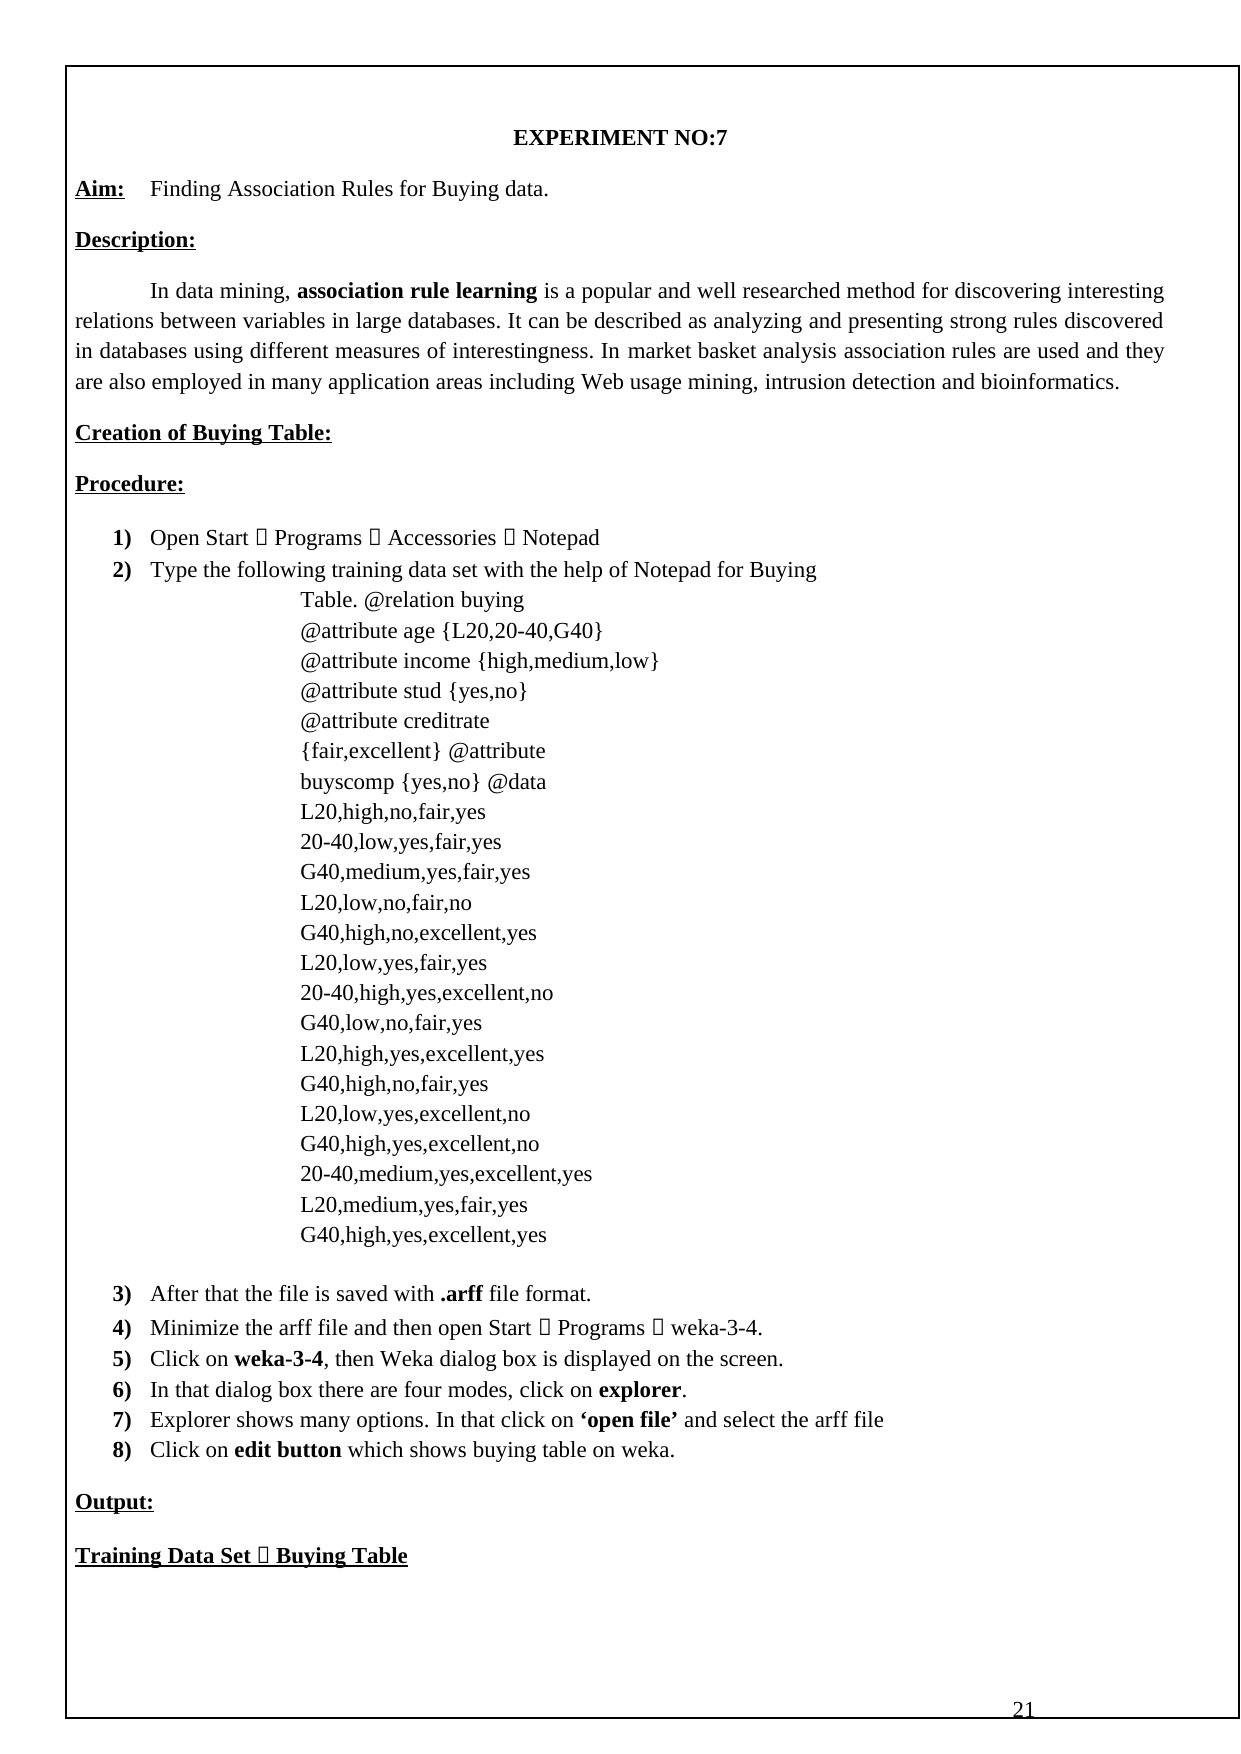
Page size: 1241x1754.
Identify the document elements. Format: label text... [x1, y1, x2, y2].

text 20-40,high,yes,excellent,no G40,low,no,fair,yes L20,high,yes,excellent,yes G40,high,no,fair,yes L20,low,yes,excellent,no G40,high,yes,excellent,no [300, 979, 555, 1157]
list Open Start  Programs  Accessories  Notepad [112, 521, 1238, 553]
text EXPERIMENT NO:7 [144, 124, 1097, 150]
subtitle Creation of Buying Table: [75, 419, 1238, 446]
subtitle Output: [75, 1488, 1238, 1514]
text L20,high,no,fair,yes 20-40,low,yes,fair,yes [300, 798, 503, 854]
text 20-40,medium,yes,excellent,yes L20,medium,yes,fair,yes G40,high,yes,excellent,yes [300, 1160, 662, 1247]
list Explorer shows many options. In that click on ‘open file’ and select the arff file [112, 1406, 1238, 1432]
subtitle Description: [75, 226, 1238, 253]
text G40,medium,yes,fair,yes L20,low,no,fair,no G40,high,no,excellent,yes L20,low,yes,fair,yes [300, 858, 574, 975]
text In data mining, association rule learning is a popular and well researched method for discovering interesting relations between variables in large databases. It can be described as analyzing and presenting strong rules discovered in databases using different measures of interestingness. In market basket analysis association rules are used and they are also employed in many application areas including Web usage mining, intrusion detection and bioinformatics. [75, 277, 1166, 394]
text @attribute age {L20,20-40,G40} @attribute income {high,medium,low} @attribute stud {yes,no} [300, 617, 662, 703]
list Click on weka-3-4, then Weka dialog box is displayed on the screen. [112, 1345, 1238, 1372]
list Type the following training data set with the help of Notepad for Buying Table. @relation buying [112, 556, 881, 613]
list In that dialog box there are four modes, click on explorer. [112, 1376, 1238, 1402]
text Training Data Set  Buying Table [75, 1539, 1238, 1571]
text @attribute creditrate {fair,excellent} @attribute buyscomp {yes,no} @data [300, 707, 637, 794]
list After that the file is saved with .arff file format. [112, 1280, 1238, 1306]
text Procedure: [75, 470, 1238, 497]
text Aim: Finding Association Rules for Buying data. [75, 175, 1238, 201]
list Minimize the arff file and then open Start  Programs  weka-3-4. [112, 1310, 1238, 1342]
list Click on edit button which shows buying table on weka. [112, 1436, 1238, 1463]
